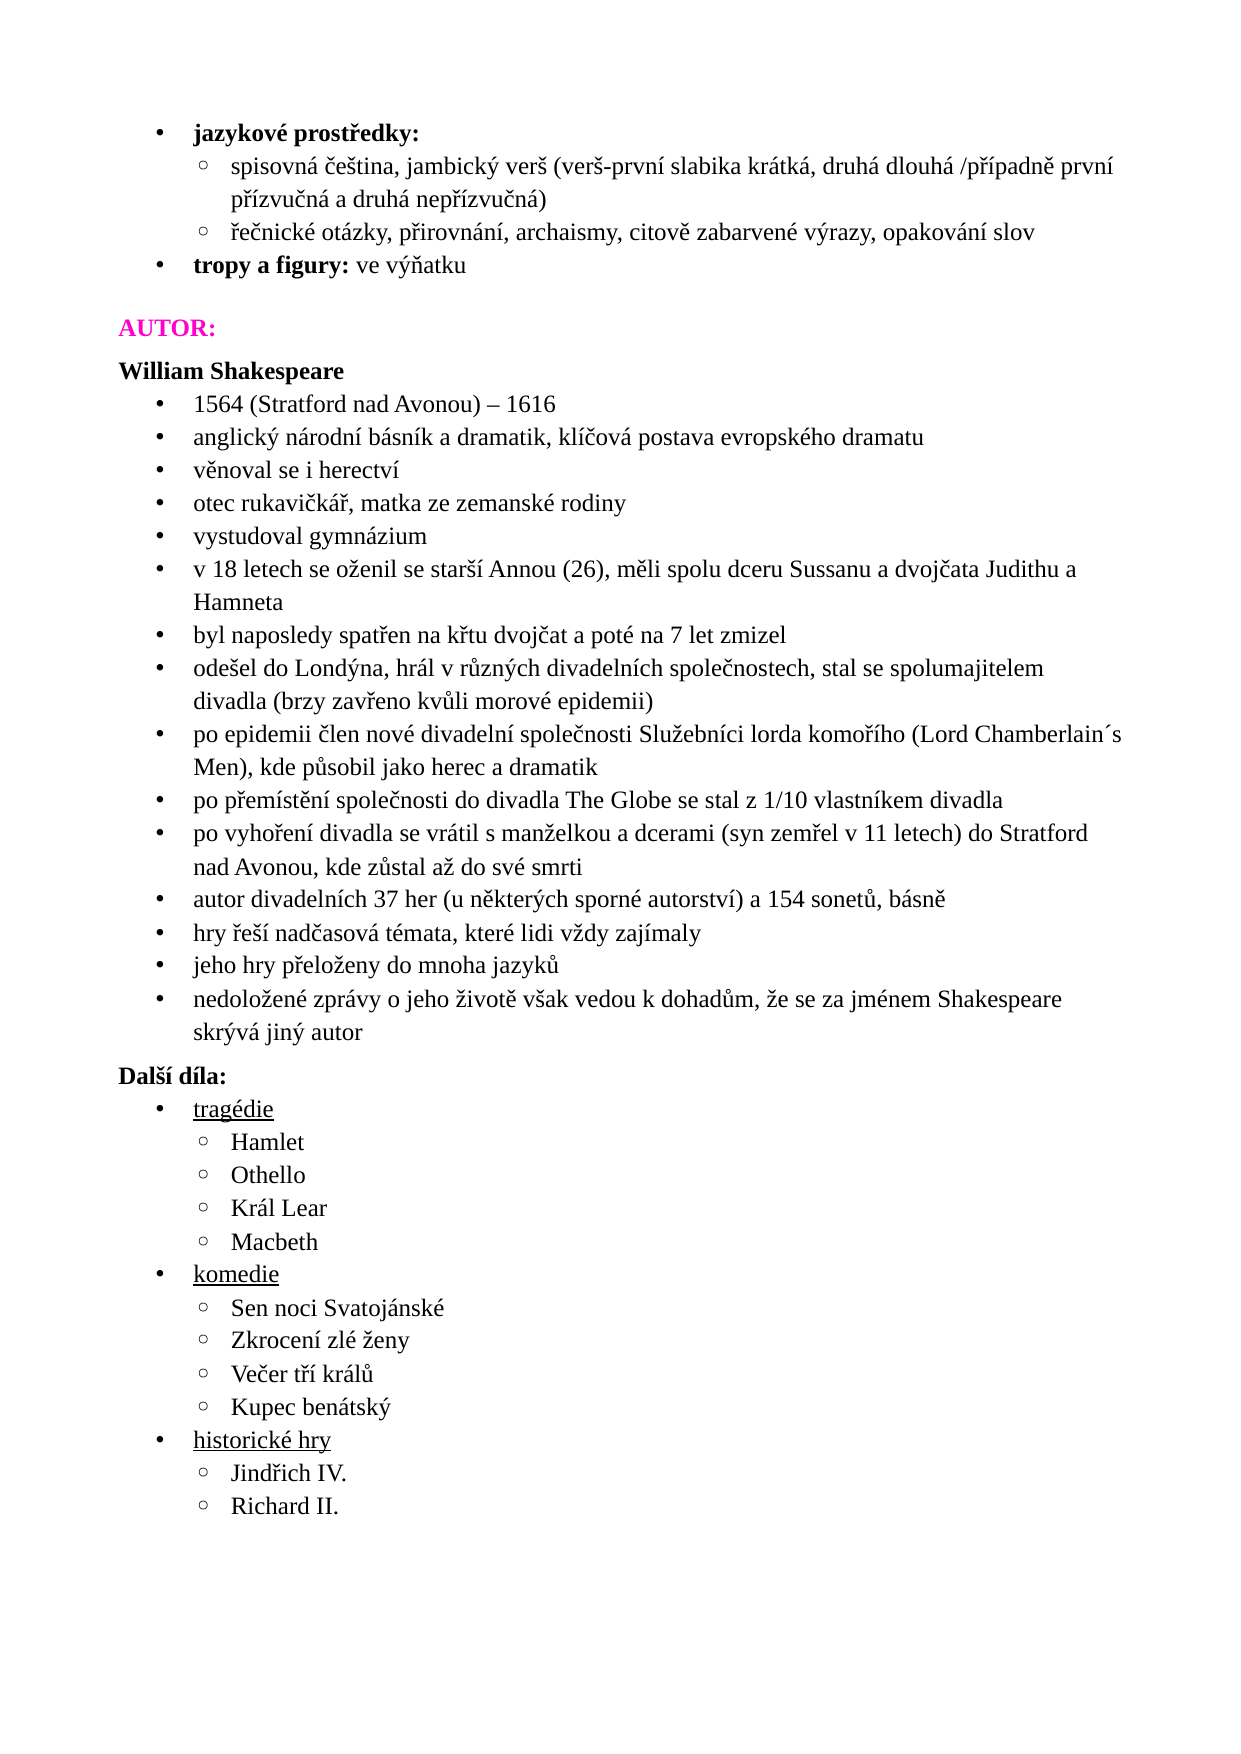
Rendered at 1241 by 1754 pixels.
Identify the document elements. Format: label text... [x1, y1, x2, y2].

list Hamlet [193, 1127, 1122, 1156]
list hry řeší nadčasová témata, které lidi vždy zajímaly [156, 918, 1122, 946]
list byl naposledy spatřen na křtu dvojčat a poté na 7 let zmizel [156, 620, 1122, 649]
list Kupec benátský [193, 1392, 1122, 1420]
text William Shakespeare [118, 356, 1122, 385]
list anglický národní básník a dramatik, klíčová postava evropského dramatu [156, 422, 1122, 451]
list otec rukavičkář, matka ze zemanské rodiny [156, 488, 1122, 517]
list Sen noci Svatojánské [193, 1293, 1122, 1321]
list řečnické otázky, přirovnání, archaismy, citově zabarvené výrazy, opakování slov [193, 217, 1122, 246]
text Další díla: [118, 1061, 1122, 1090]
text AUTOR: [118, 313, 1122, 341]
list vystudoval gymnázium [156, 521, 1122, 550]
list Večer tří králů [193, 1359, 1122, 1387]
list nedoložené zprávy o jeho životě však vedou k dohadům, že se za jménem Shakespeare skrývá jiný autor [156, 984, 1122, 1045]
list po přemístění společnosti do divadla The Globe se stal z 1/10 vlastníkem divadla [156, 786, 1122, 814]
list tropy a figury: ve výňatku [156, 250, 1122, 279]
list jazykové prostředky: [156, 118, 1122, 147]
list spisovná čeština, jambický verš (verš-první slabika krátká, druhá dlouhá /případně první přízvučná a druhá nepřízvučná) [193, 151, 1122, 213]
list po epidemii člen nové divadelní společnosti Služebníci lorda komořího (Lord Chamberlain´s Men), kde působil jako herec a dramatik [156, 719, 1122, 781]
list věnoval se i herectví [156, 455, 1122, 484]
list Richard II. [193, 1491, 1122, 1519]
list komedie [156, 1259, 1122, 1288]
list Zkrocení zlé ženy [193, 1326, 1122, 1354]
list autor divadelních 37 her (u některých sporné autorství) a 154 sonetů, básně [156, 884, 1122, 913]
list v 18 letech se oženil se starší Annou (26), měli spolu dceru Sussanu a dvojčata Judithu a Hamneta [156, 554, 1122, 616]
list Othello [193, 1161, 1122, 1189]
list po vyhoření divadla se vrátil s manželkou a dcerami (syn zemřel v 11 letech) do Stratford nad Avonou, kde zůstal až do své smrti [156, 818, 1122, 880]
list Král Lear [193, 1193, 1122, 1222]
list Jindřich IV. [193, 1458, 1122, 1486]
list tragédie [156, 1094, 1122, 1123]
list historické hry [156, 1425, 1122, 1453]
list 1564 (Stratford nad Avonou) – 1616 [156, 389, 1122, 418]
list Macbeth [193, 1227, 1122, 1255]
list jeho hry přeloženy do mnoha jazyků [156, 951, 1122, 979]
list odešel do Londýna, hrál v různých divadelních společnostech, stal se spolumajitelem divadla (brzy zavřeno kvůli morové epidemii) [156, 653, 1122, 715]
